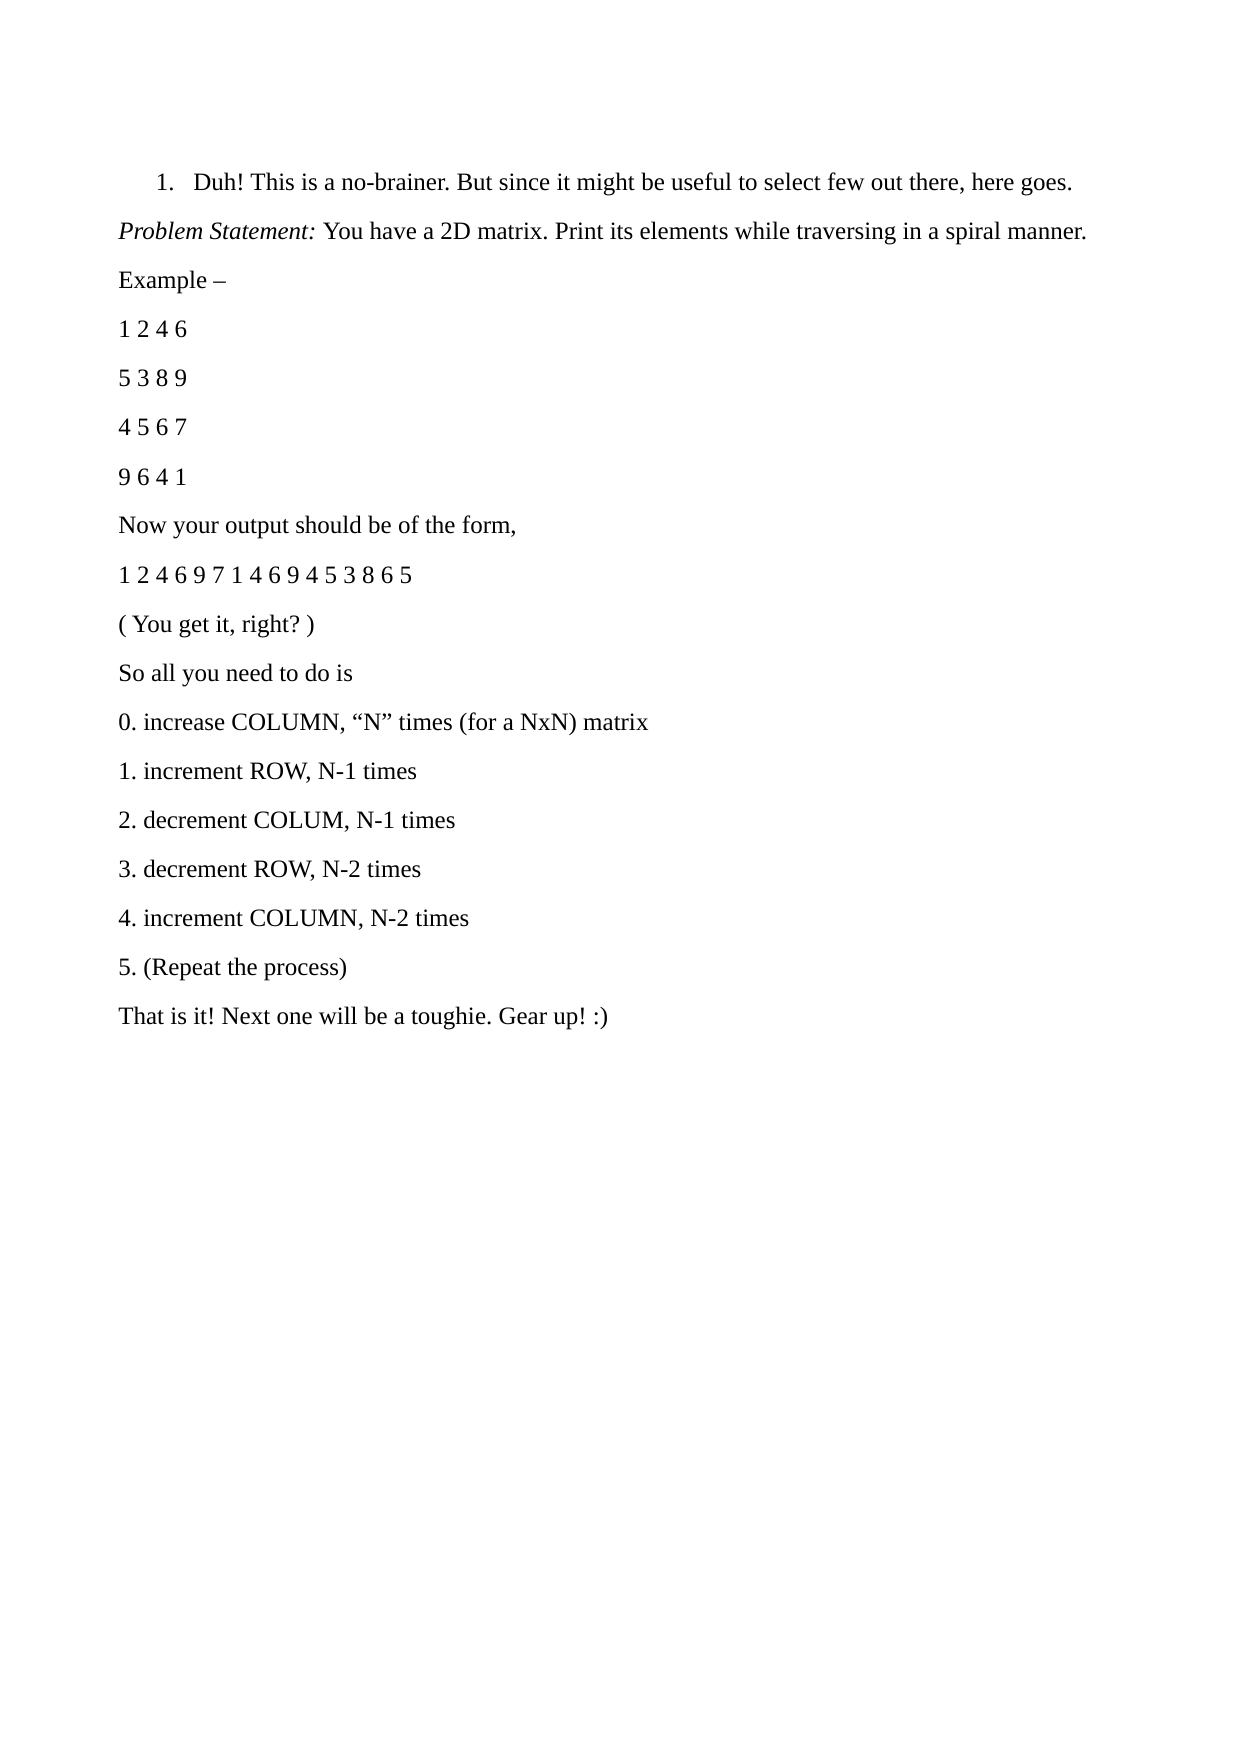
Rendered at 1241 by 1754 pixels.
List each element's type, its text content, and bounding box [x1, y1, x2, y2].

text 4 5 6 7 [118, 412, 1122, 441]
list Duh! This is a no-brainer. But since it might be useful to select few out there, here goes. [156, 167, 1122, 196]
text 0. increase COLUMN, “N” times (for a NxN) matrix [118, 707, 1122, 736]
text 9 6 4 1 [118, 462, 1122, 490]
text Example – [118, 265, 1122, 294]
text 2. decrement COLUM, N-1 times [118, 805, 1122, 834]
text 5. (Repeat the process) [118, 952, 1122, 981]
text Problem Statement: You have a 2D matrix. Print its elements while traversing in a spiral manner. [118, 216, 1122, 245]
text So all you need to do is [118, 658, 1122, 687]
text Now your output should be of the form, [118, 511, 1122, 539]
text 4. increment COLUMN, N-2 times [118, 903, 1122, 932]
text 1 2 4 6 9 7 1 4 6 9 4 5 3 8 6 5 [118, 560, 1122, 588]
text 1 2 4 6 [118, 314, 1122, 343]
text 3. decrement ROW, N-2 times [118, 854, 1122, 883]
text 1. increment ROW, N-1 times [118, 756, 1122, 785]
text 5 3 8 9 [118, 363, 1122, 392]
text That is it! Next one will be a toughie. Gear up! :) [118, 1001, 1122, 1030]
text ( You get it, right? ) [118, 609, 1122, 637]
